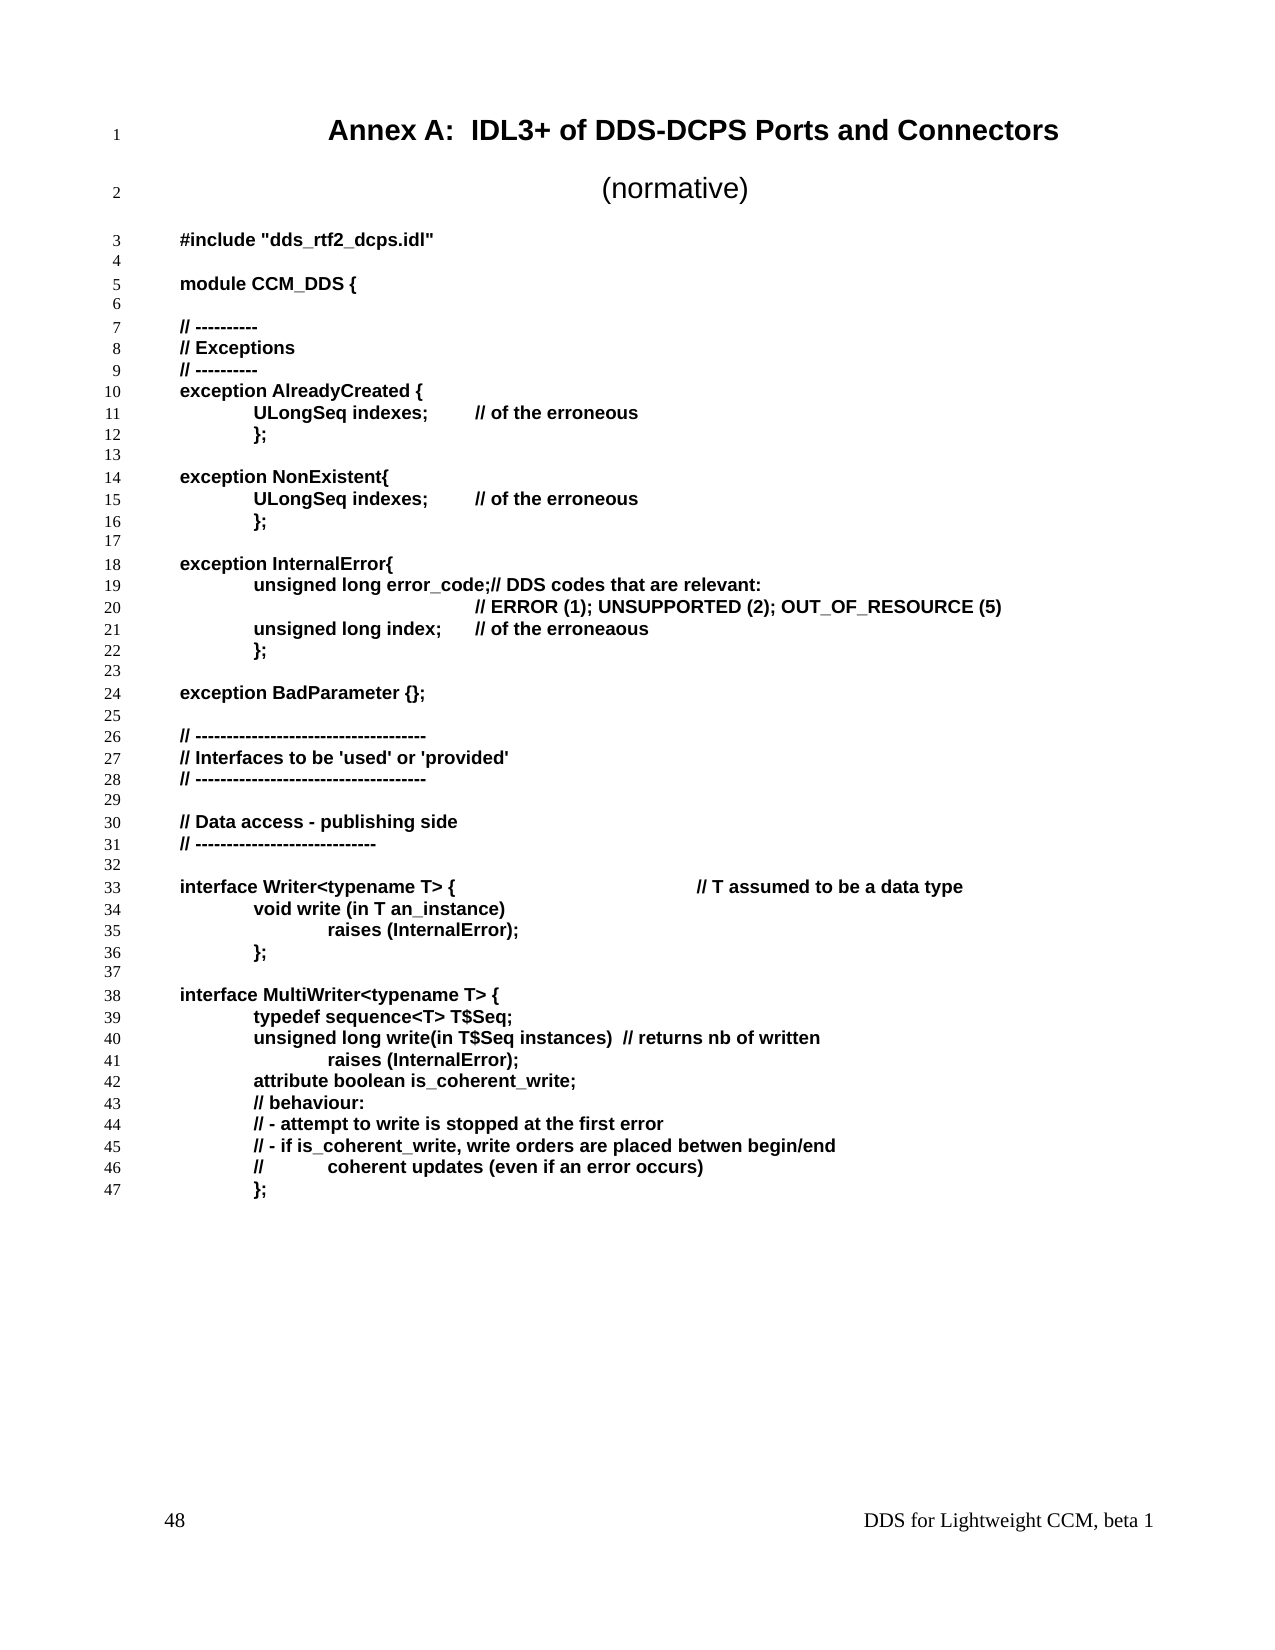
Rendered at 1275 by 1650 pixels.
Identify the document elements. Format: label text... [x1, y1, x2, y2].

text void write (in T an_instance) [179, 898, 1200, 919]
text #include "dds_rtf2_dcps.idl" [179, 229, 1200, 251]
text module CCM_DDS { [179, 272, 1200, 294]
text unsigned long error_code;// DDS codes that are relevant: [179, 574, 1200, 596]
text unsigned long index; // of the erroneaous [179, 617, 1200, 639]
text // coherent updates (even if an error occurs) [179, 1156, 1200, 1178]
text // ------------------------------------- [179, 725, 1200, 747]
text }; [179, 1178, 1200, 1199]
text // ---------- [179, 358, 1200, 380]
text // - attempt to write is stopped at the first error [179, 1113, 1200, 1135]
text unsigned long write(in T$Seq instances) // returns nb of written [179, 1027, 1200, 1048]
text // Interfaces to be 'used' or 'provided' [179, 747, 1200, 768]
text exception AlreadyCreated { [179, 380, 1200, 402]
text }; [179, 941, 1200, 962]
text // ----------------------------- [179, 833, 1200, 854]
text interface MultiWriter<typename T> { [179, 984, 1200, 1005]
text // - if is_coherent_write, write orders are placed betwen begin/end [179, 1135, 1200, 1156]
text // behaviour: [179, 1092, 1200, 1113]
text raises (InternalError); [179, 1048, 1200, 1070]
text // ------------------------------------- [179, 768, 1200, 790]
text ULongSeq indexes; // of the erroneous [179, 488, 1200, 509]
text interface Writer<typename T> { // T assumed to be a data type [179, 876, 1200, 898]
text }; [179, 423, 1200, 445]
text typedef sequence<T> T$Seq; [179, 1005, 1200, 1027]
list IDL3+ of DDS-DCPS Ports and Connectors [187, 112, 1200, 146]
text // ERROR (1); UNSUPPORTED (2); OUT_OF_RESOURCE (5) [179, 596, 1200, 617]
text ULongSeq indexes; // of the erroneous [179, 402, 1200, 423]
text attribute boolean is_coherent_write; [179, 1070, 1200, 1092]
text exception BadParameter {}; [179, 682, 1200, 703]
text (normative) [150, 171, 1200, 204]
text }; [179, 639, 1200, 660]
text raises (InternalError); [179, 919, 1200, 941]
text }; [179, 509, 1200, 531]
text // ---------- [179, 315, 1200, 337]
text // Data access - publishing side [179, 811, 1200, 833]
text exception NonExistent{ [179, 466, 1200, 488]
text exception InternalError{ [179, 553, 1200, 574]
text // Exceptions [179, 337, 1200, 358]
